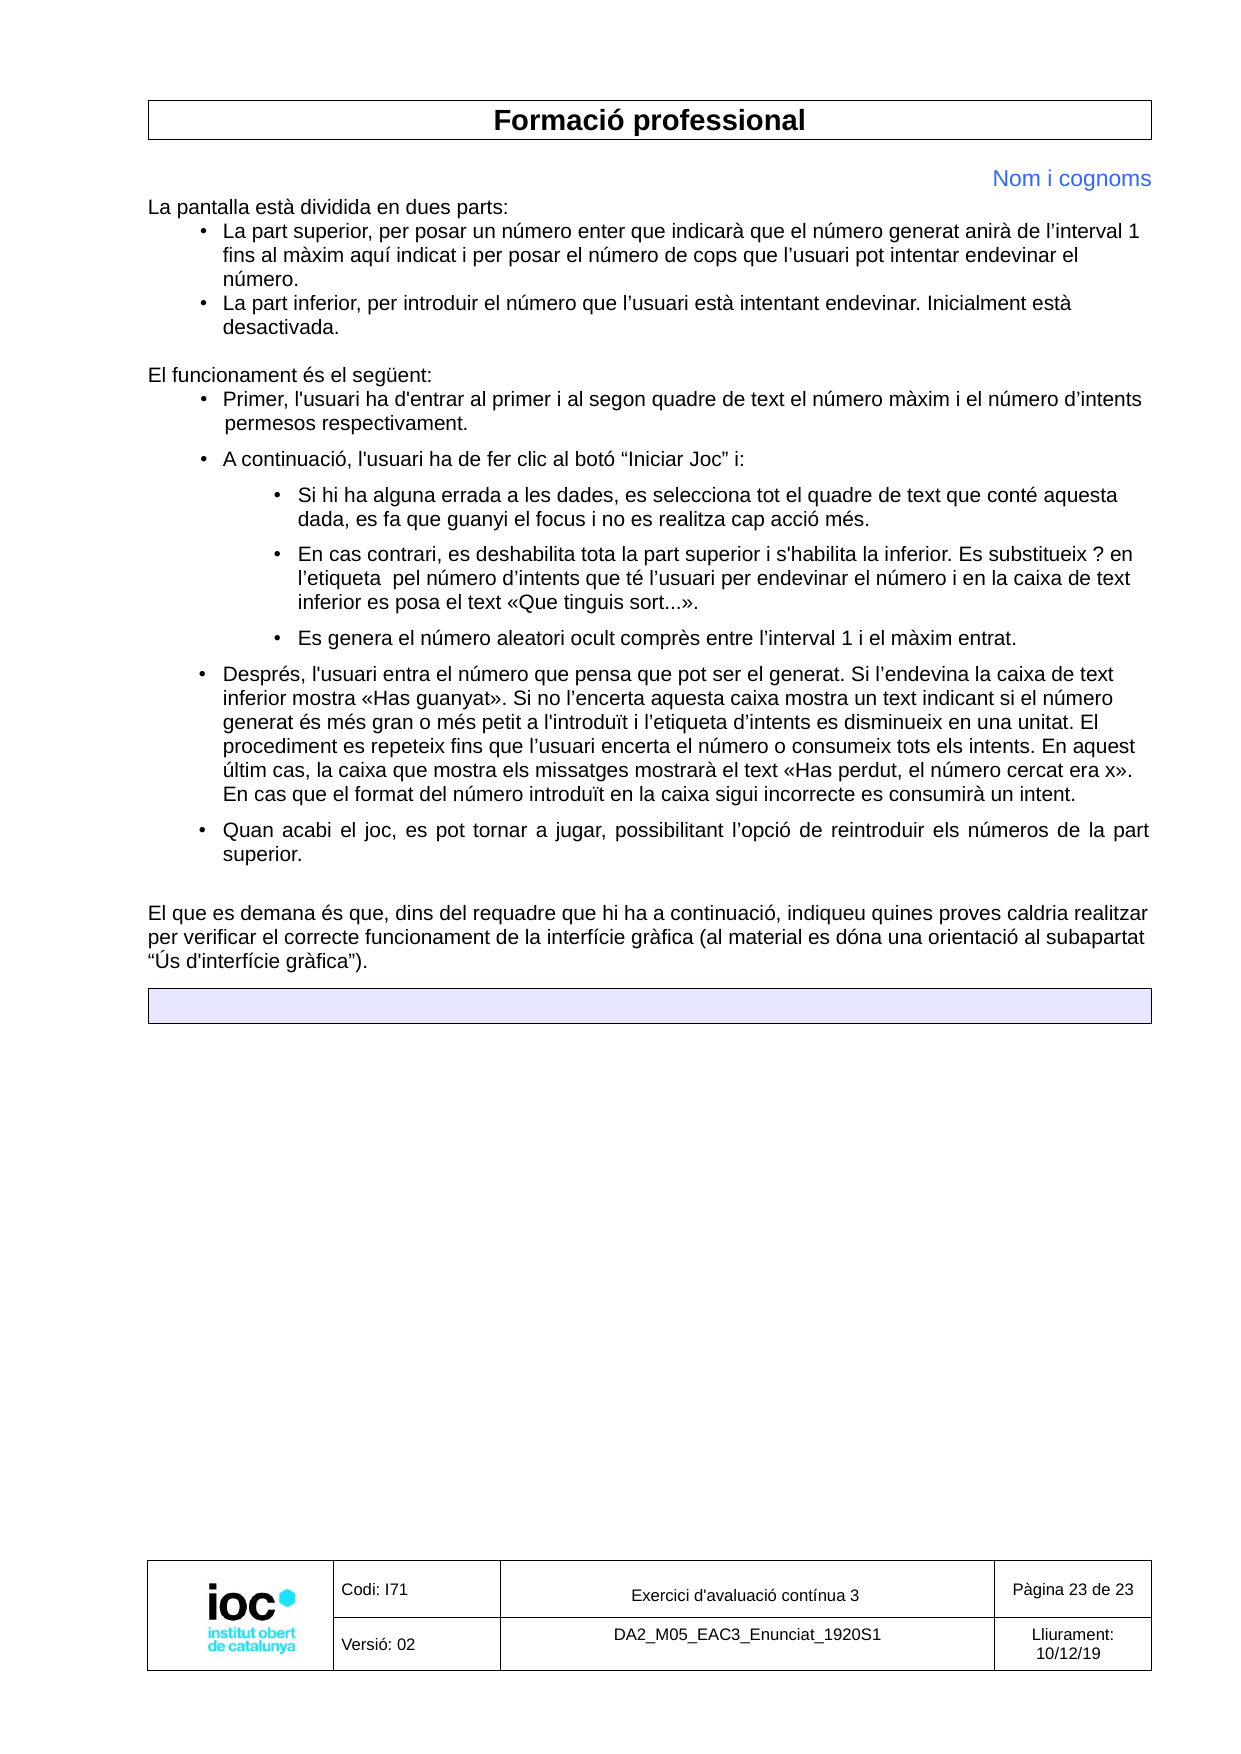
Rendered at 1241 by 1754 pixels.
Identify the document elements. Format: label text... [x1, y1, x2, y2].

list Primer, l'usuari ha d'entrar al primer i al segon quadre de text el número màxim i el número d’intents permesos respectivament. [200, 387, 1151, 435]
list A continuació, l'usuari ha de fer clic al botó “Iniciar Joc” i: [200, 447, 1151, 471]
table_header [149, 989, 1151, 1023]
list En cas contrari, es deshabilita tota la part superior i s'habilita la inferior. Es substitueix ? en l’etiqueta pel número d’intents que té l’usuari per endevinar el número i en la caixa de text inferior es posa el text «Que tinguis sort...». [273, 542, 1151, 614]
list La part inferior, per introduir el número que l’usuari està intentant endevinar. Inicialment està desactivada. [200, 291, 1151, 339]
list La part superior, per posar un número enter que indicarà que el número generat anirà de l’interval 1 fins al màxim aquí indicat i per posar el número de cops que l’usuari pot intentar endevinar el número. [200, 219, 1151, 291]
list Es genera el número aleatori ocult comprès entre l’interval 1 i el màxim entrat. [273, 626, 1151, 650]
text El funcionament és el següent: [148, 363, 1151, 387]
picture [195, 1570, 309, 1665]
text El que es demana és que, dins del requadre que hi ha a continuació, indiqueu quines proves caldria realitzar per verificar el correcte funcionament de la interfície gràfica (al material es dóna una orientació al subapartat “Ús d'interfície gràfica”). [148, 901, 1151, 973]
text La pantalla està dividida en dues parts: [148, 195, 1151, 219]
list Quan acabi el joc, es pot tornar a jugar, possibilitant l’opció de reintroduir els números de la part superior. [198, 817, 1151, 865]
list Si hi ha alguna errada a les dades, es selecciona tot el quadre de text que conté aquesta dada, es fa que guanyi el focus i no es realitza cap acció més. [273, 482, 1151, 530]
list Després, l'usuari entra el número que pensa que pot ser el generat. Si l’endevina la caixa de text inferior mostra «Has guanyat». Si no l’encerta aquesta caixa mostra un text indicant si el número generat és més gran o més petit a l'introduït i l’etiqueta d’intents es disminueix en una unitat. El procediment es repeteix fins que l’usuari encerta el número o consumeix tots els intents. En aquest últim cas, la caixa que mostra els missatges mostrarà el text «Has perdut, el número cercat era x». En cas que el format del número introduït en la caixa sigui incorrecte es consumirà un intent. [198, 662, 1151, 806]
